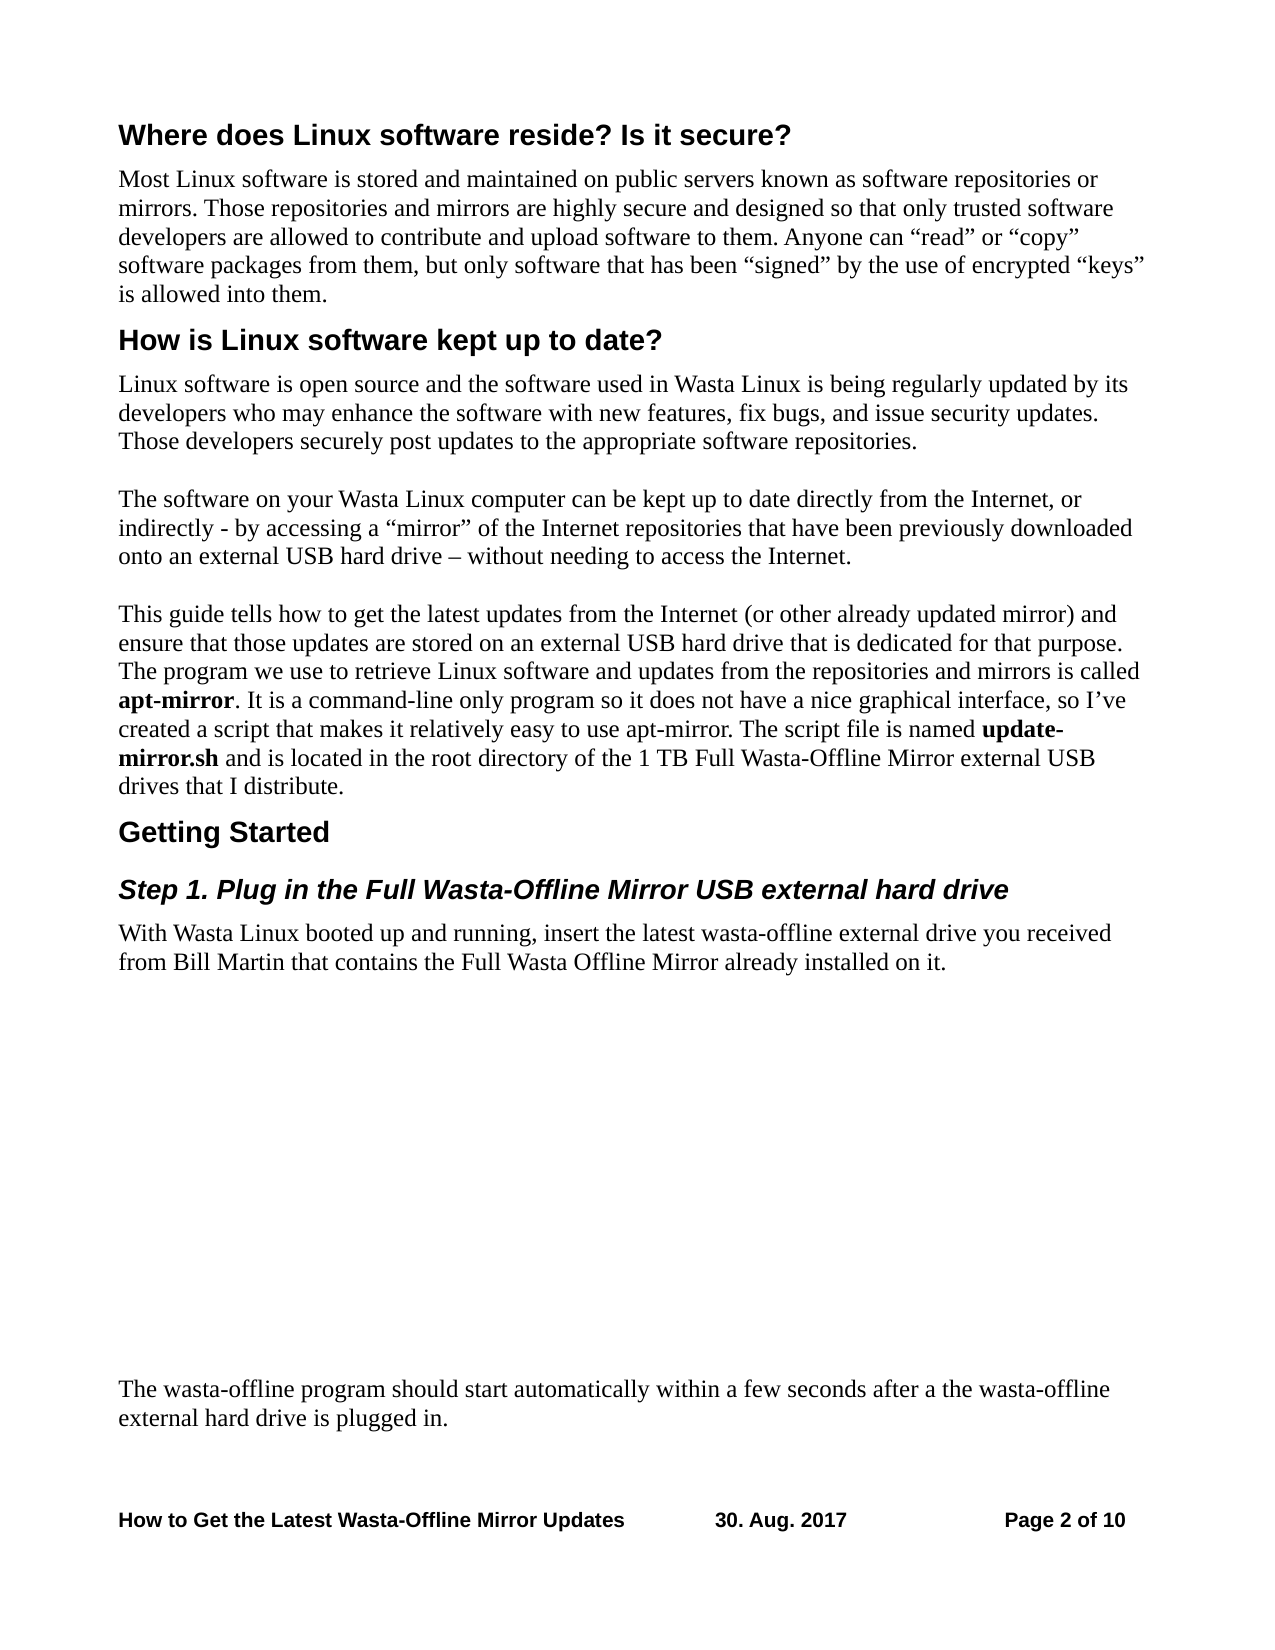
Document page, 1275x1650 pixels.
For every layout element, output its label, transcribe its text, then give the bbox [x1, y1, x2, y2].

text Linux software is open source and the software used in Wasta Linux is being regularly updated by its developers who may enhance the software with new features, fix bugs, and issue security updates. Those developers securely post updates to the appropriate software repositories. [118, 369, 1157, 455]
text With Wasta Linux booted up and running, insert the latest wasta-offline external drive you received from Bill Martin that contains the Full Wasta Offline Mirror already installed on it. [118, 918, 1157, 975]
subtitle Where does Linux software reside? Is it secure? [118, 118, 1157, 152]
subtitle Getting Started [118, 815, 1157, 848]
text This guide tells how to get the latest updates from the Internet (or other already updated mirror) and ensure that those updates are stored on an external USB hard drive that is dedicated for that purpose. The program we use to retrieve Linux software and updates from the repositories and mirrors is called apt-mirror. It is a command-line only program so it does not have a nice graphical interface, so I’ve created a script that makes it relatively easy to use apt-mirror. The script file is named update-mirror.sh and is located in the root directory of the 1 TB Full Wasta-Offline Mirror external USB drives that I distribute. [118, 599, 1157, 800]
text The software on your Wasta Linux computer can be kept up to date directly from the Internet, or indirectly - by accessing a “mirror” of the Internet repositories that have been previously downloaded onto an external USB hard drive – without needing to access the Internet. [118, 484, 1157, 570]
subtitle Step 1. Plug in the Full Wasta-Offline Mirror USB external hard drive [118, 873, 1157, 905]
text The wasta-offline program should start automatically within a few seconds after a the wasta-offline external hard drive is plugged in. [118, 1374, 1157, 1432]
text Most Linux software is stored and maintained on public servers known as software repositories or mirrors. Those repositories and mirrors are highly secure and designed so that only trusted software developers are allowed to contribute and upload software to them. Anyone can “read” or “copy” software packages from them, but only software that has been “signed” by the use of encrypted “keys” is allowed into them. [118, 164, 1157, 308]
subtitle How is Linux software kept up to date? [118, 323, 1157, 356]
